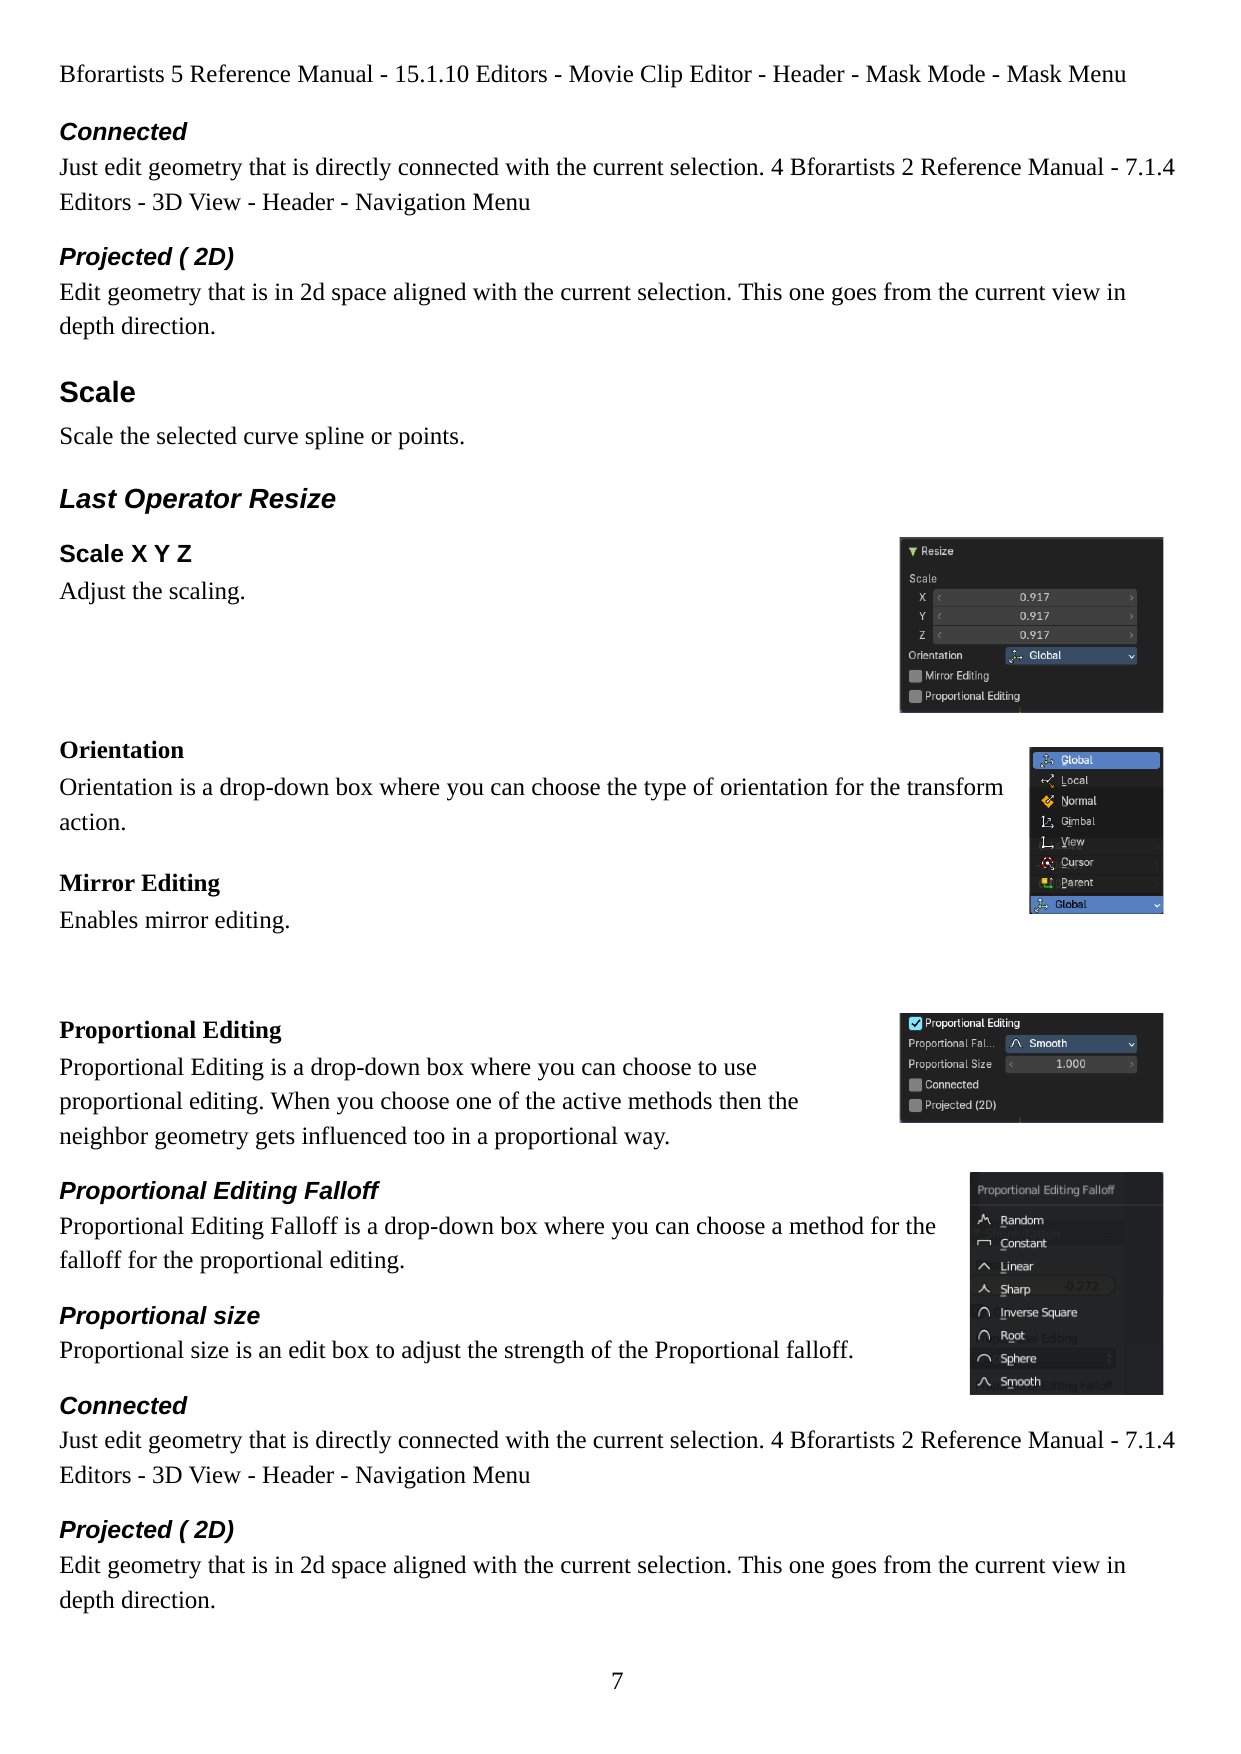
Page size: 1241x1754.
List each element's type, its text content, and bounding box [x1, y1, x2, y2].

picture [899, 537, 1164, 713]
subtitle Last Operator Resize [59, 483, 1181, 514]
text Proportional Editing is a drop-down box where you can choose to use proportional editing. When you choose one of the active methods then the neighbor geometry gets influenced too in a proportional way. [59, 1052, 1181, 1149]
subtitle [1164, 539, 1181, 568]
subtitle Scale [59, 375, 1181, 408]
subtitle Connected [59, 1391, 1181, 1419]
subtitle Projected ( 2D) [59, 242, 1181, 270]
subtitle Mirror Editing [59, 868, 1029, 897]
picture [1029, 747, 1164, 914]
subtitle Connected [59, 117, 1181, 146]
subtitle Proportional size [59, 1301, 969, 1329]
subtitle Projected ( 2D) [59, 1515, 1181, 1544]
picture [899, 1013, 1164, 1123]
subtitle Scale X Y Z [59, 539, 899, 568]
subtitle Proportional Editing Falloff [59, 1176, 969, 1205]
text Adjust the scaling. [59, 576, 899, 604]
text Just edit geometry that is directly connected with the current selection. 4 Bforartists 2 Reference Manual - 7.1.4 Editors - 3D View - Header - Navigation Menu [59, 152, 1181, 215]
text Enables mirror editing. [59, 905, 1181, 933]
text Scale the selected curve spline or points. [59, 421, 1181, 450]
text [1164, 576, 1181, 604]
subtitle [1164, 1301, 1181, 1329]
subtitle Proportional Editing [59, 1015, 899, 1044]
text Edit geometry that is in 2d space aligned with the current selection. This one goes from the current view in depth direction. [59, 277, 1181, 340]
text Just edit geometry that is directly connected with the current selection. 4 Bforartists 2 Reference Manual - 7.1.4 Editors - 3D View - Header - Navigation Menu [59, 1426, 1181, 1489]
subtitle [1164, 868, 1181, 897]
picture [969, 1172, 1164, 1395]
text Proportional size is an edit box to adjust the strength of the Proportional falloff. [59, 1336, 969, 1364]
text Proportional Editing Falloff is a drop-down box where you can choose a method for the falloff for the proportional editing. [59, 1211, 969, 1274]
text Edit geometry that is in 2d space aligned with the current selection. This one goes from the current view in depth direction. [59, 1550, 1181, 1613]
subtitle Orientation [59, 736, 1181, 764]
text Orientation is a drop-down box where you can choose the type of orientation for the transform action. [59, 772, 1029, 835]
subtitle [1164, 1015, 1181, 1044]
